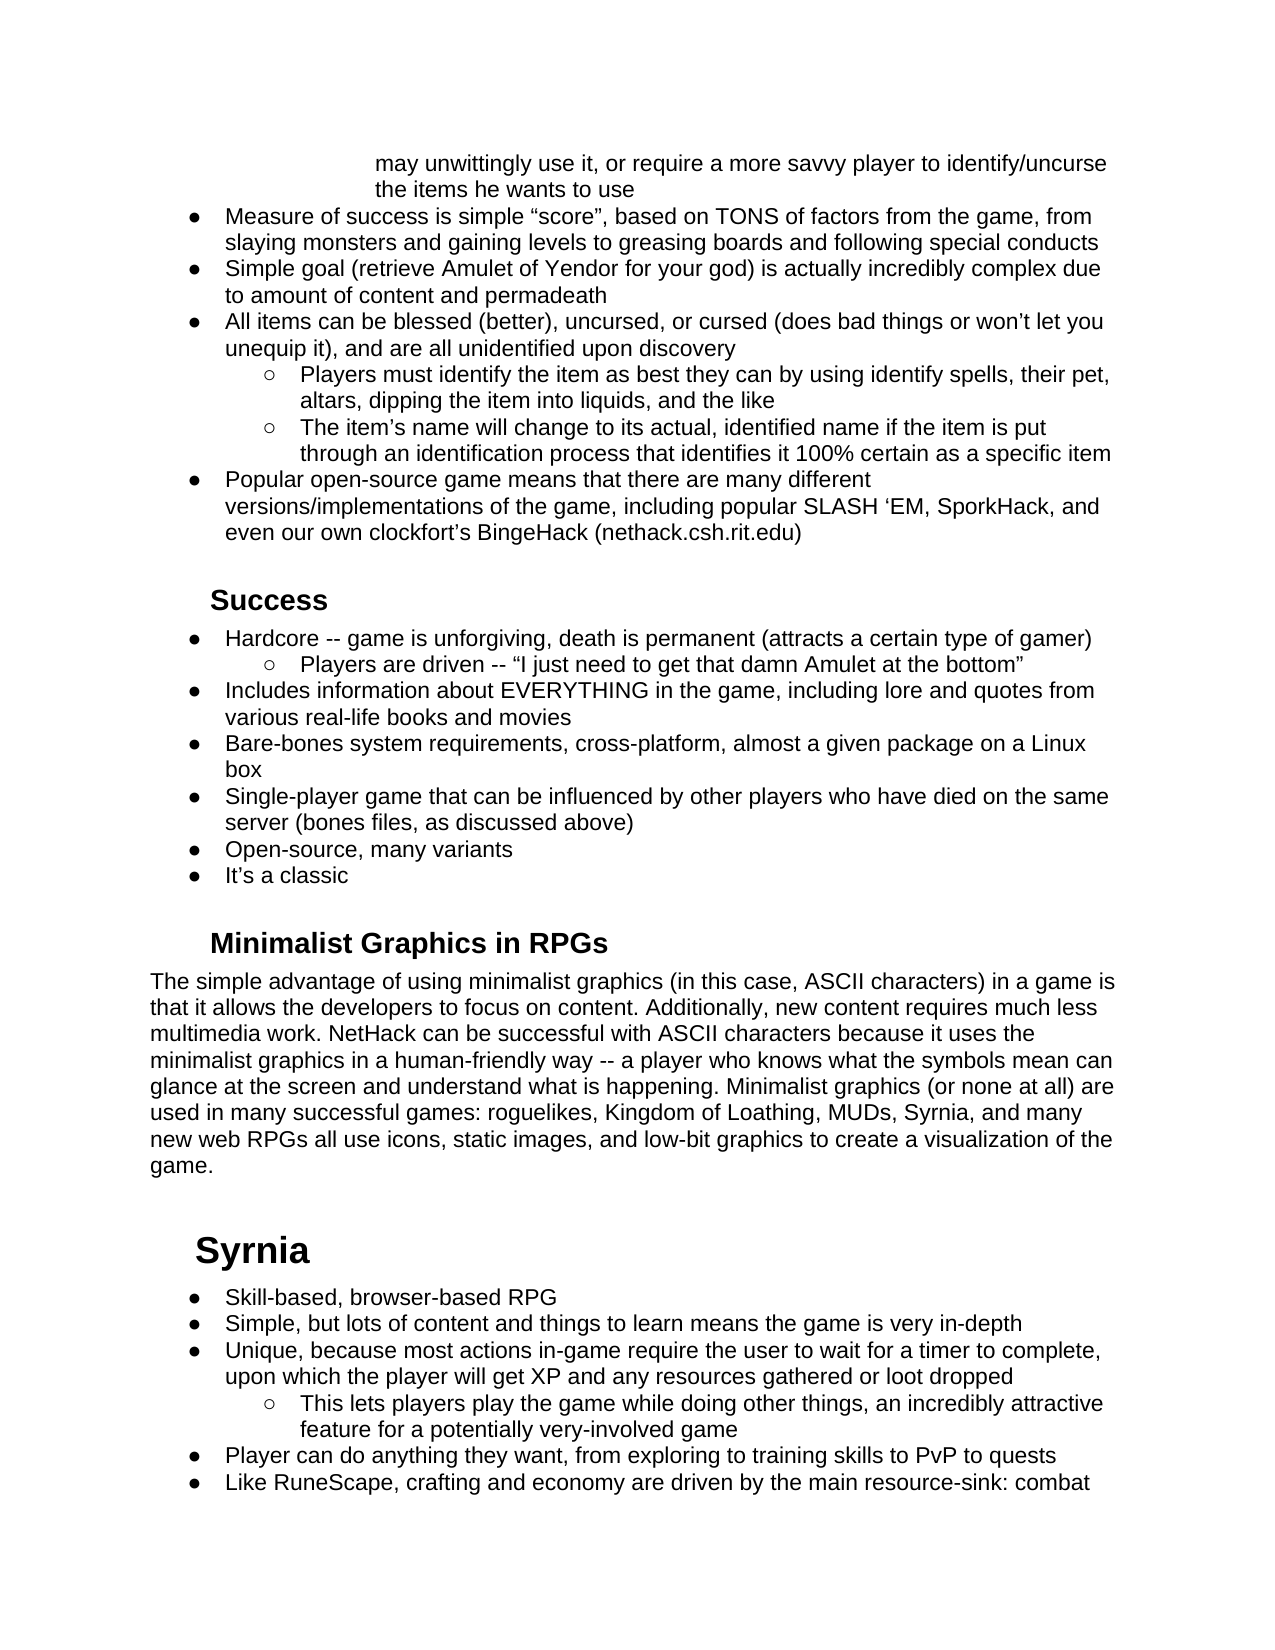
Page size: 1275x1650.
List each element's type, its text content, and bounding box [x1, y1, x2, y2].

list Players must identify the item as best they can by using identify spells, their pet, altars, dipping the item into liquids, and the like [262, 361, 1125, 413]
list Popular open-source game means that there are many different versions/implementations of the game, including popular SLASH ‘EM, SporkHack, and even our own clockfort’s BingeHack (nethack.csh.rit.edu) [187, 466, 1125, 545]
list Simple goal (retrieve Amulet of Yendor for your god) is actually incredibly complex due to amount of content and permadeath [187, 255, 1125, 308]
list It’s a classic [187, 862, 1125, 888]
subtitle Syrnia [150, 1228, 1125, 1272]
list The item’s name will change to its actual, identified name if the item is put through an identification process that identifies it 100% certain as a specific item [262, 413, 1125, 466]
list Bare-bones system requirements, cross-platform, almost a given package on a Linux box [187, 730, 1125, 783]
list Skill-based, browser-based RPG [187, 1284, 1125, 1310]
list Simple, but lots of content and things to learn means the game is very in-depth [187, 1310, 1125, 1337]
list This lets players play the game while doing other things, an incredibly attractive feature for a potentially very-involved game [262, 1389, 1125, 1442]
list Hardcore -- game is unforgiving, death is permanent (attracts a certain type of gamer) [187, 625, 1125, 651]
list Open-source, many variants [187, 836, 1125, 862]
list may unwittingly use it, or require a more savvy player to identify/uncurse the items he wants to use [337, 150, 1125, 203]
subtitle Minimalist Graphics in RPGs [150, 926, 1125, 959]
list Player can do anything they want, from exploring to training skills to PvP to quests [187, 1442, 1125, 1468]
list Measure of success is simple “score”, based on TONS of factors from the game, from slaying monsters and gaining levels to greasing boards and following special conducts [187, 203, 1125, 255]
list Includes information about EVERYTHING in the game, including lore and quotes from various real-life books and movies [187, 677, 1125, 730]
list Players are driven -- “I just need to get that damn Amulet at the bottom” [262, 651, 1125, 677]
subtitle Success [150, 583, 1125, 616]
list Single-player game that can be influenced by other players who have died on the same server (bones files, as discussed above) [187, 783, 1125, 836]
list Unique, because most actions in-game require the user to wait for a timer to complete, upon which the player will get XP and any resources gathered or loot dropped [187, 1337, 1125, 1389]
text The simple advantage of using minimalist graphics (in this case, ASCII characters) in a game is that it allows the developers to focus on content. Additionally, new content requires much less multimedia work. NetHack can be successful with ASCII characters because it uses the minimalist graphics in a human-friendly way -- a player who knows what the symbols mean can glance at the screen and understand what is happening. Minimalist graphics (or none at all) are used in many successful games: roguelikes, Kingdom of Loathing, MUDs, Syrnia, and many new web RPGs all use icons, static images, and low-bit graphics to create a visualization of the game. [150, 968, 1125, 1178]
list Like RuneScape, crafting and economy are driven by the main resource-sink: combat [187, 1468, 1125, 1495]
list All items can be blessed (better), uncursed, or cursed (does bad things or won’t let you unequip it), and are all unidentified upon discovery [187, 308, 1125, 361]
